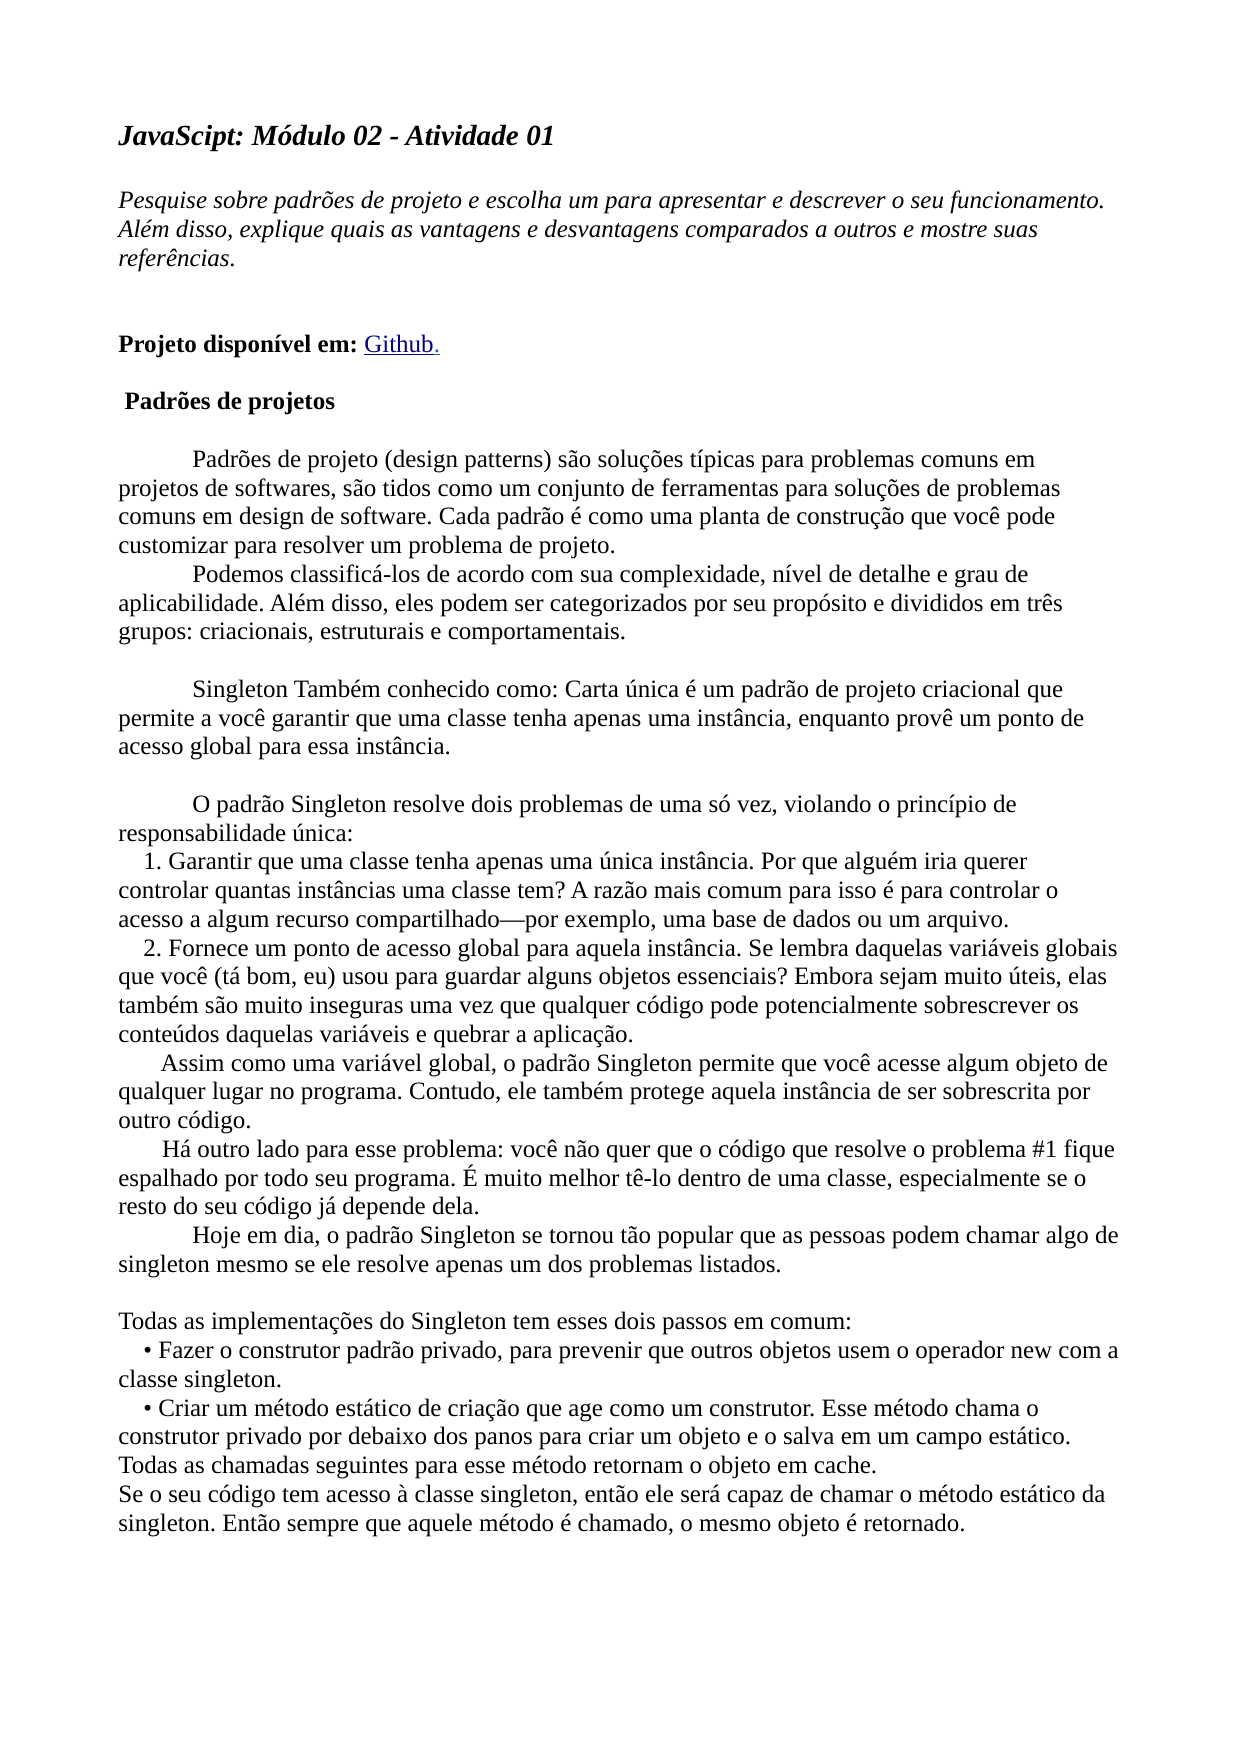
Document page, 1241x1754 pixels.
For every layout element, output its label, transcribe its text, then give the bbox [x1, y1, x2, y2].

text 1. Garantir que uma classe tenha apenas uma única instância. Por que alguém iria querer controlar quantas instâncias uma classe tem? A razão mais comum para isso é para controlar o acesso a algum recurso compartilhado—por exemplo, uma base de dados ou um arquivo. [118, 846, 1122, 933]
text Padrões de projeto (design patterns) são soluções típicas para problemas comuns em projetos de softwares, são tidos como um conjunto de ferramentas para soluções de problemas comuns em design de software. Cada padrão é como uma planta de construção que você pode customizar para resolver um problema de projeto. [118, 444, 1122, 559]
text Há outro lado para esse problema: você não quer que o código que resolve o problema #1 fique espalhado por todo seu programa. É muito melhor tê-lo dentro de uma classe, especialmente se o resto do seu código já depende dela. [118, 1134, 1122, 1220]
text Padrões de projetos [118, 386, 1122, 415]
text 2. Fornece um ponto de acesso global para aquela instância. Se lembra daquelas variáveis globais que você (tá bom, eu) usou para guardar alguns objetos essenciais? Embora sejam muito úteis, elas também são muito inseguras uma vez que qualquer código pode potencialmente sobrescrever os conteúdos daquelas variáveis e quebrar a aplicação. [118, 933, 1122, 1048]
text Projeto disponível em: Github. [118, 329, 1122, 358]
text Singleton Também conhecido como: Carta única é um padrão de projeto criacional que permite a você garantir que uma classe tenha apenas uma instância, enquanto provê um ponto de acesso global para essa instância. [118, 674, 1122, 760]
text Pesquise sobre padrões de projeto e escolha um para apresentar e descrever o seu funcionamento. Além disso, explique quais as vantagens e desvantagens comparados a outros e mostre suas referências. [118, 185, 1122, 271]
text Hoje em dia, o padrão Singleton se tornou tão popular que as pessoas podem chamar algo de singleton mesmo se ele resolve apenas um dos problemas listados. [118, 1220, 1122, 1278]
text O padrão Singleton resolve dois problemas de uma só vez, violando o princípio de responsabilidade única: [118, 789, 1122, 846]
text • Criar um método estático de criação que age como um construtor. Esse método chama o construtor privado por debaixo dos panos para criar um objeto e o salva em um campo estático. Todas as chamadas seguintes para esse método retornam o objeto em cache. [118, 1393, 1122, 1479]
text Podemos classificá-los de acordo com sua complexidade, nível de detalhe e grau de aplicabilidade. Além disso, eles podem ser categorizados por seu propósito e divididos em três grupos: criacionais, estruturais e comportamentais. [118, 559, 1122, 645]
text Se o seu código tem acesso à classe singleton, então ele será capaz de chamar o método estático da singleton. Então sempre que aquele método é chamado, o mesmo objeto é retornado. [118, 1479, 1122, 1536]
text • Fazer o construtor padrão privado, para prevenir que outros objetos usem o operador new com a classe singleton. [118, 1335, 1122, 1393]
text JavaScipt: Módulo 02 - Atividade 01 [118, 118, 1122, 152]
text Todas as implementações do Singleton tem esses dois passos em comum: [118, 1306, 1122, 1335]
text Assim como uma variável global, o padrão Singleton permite que você acesse algum objeto de qualquer lugar no programa. Contudo, ele também protege aquela instância de ser sobrescrita por outro código. [118, 1048, 1122, 1134]
